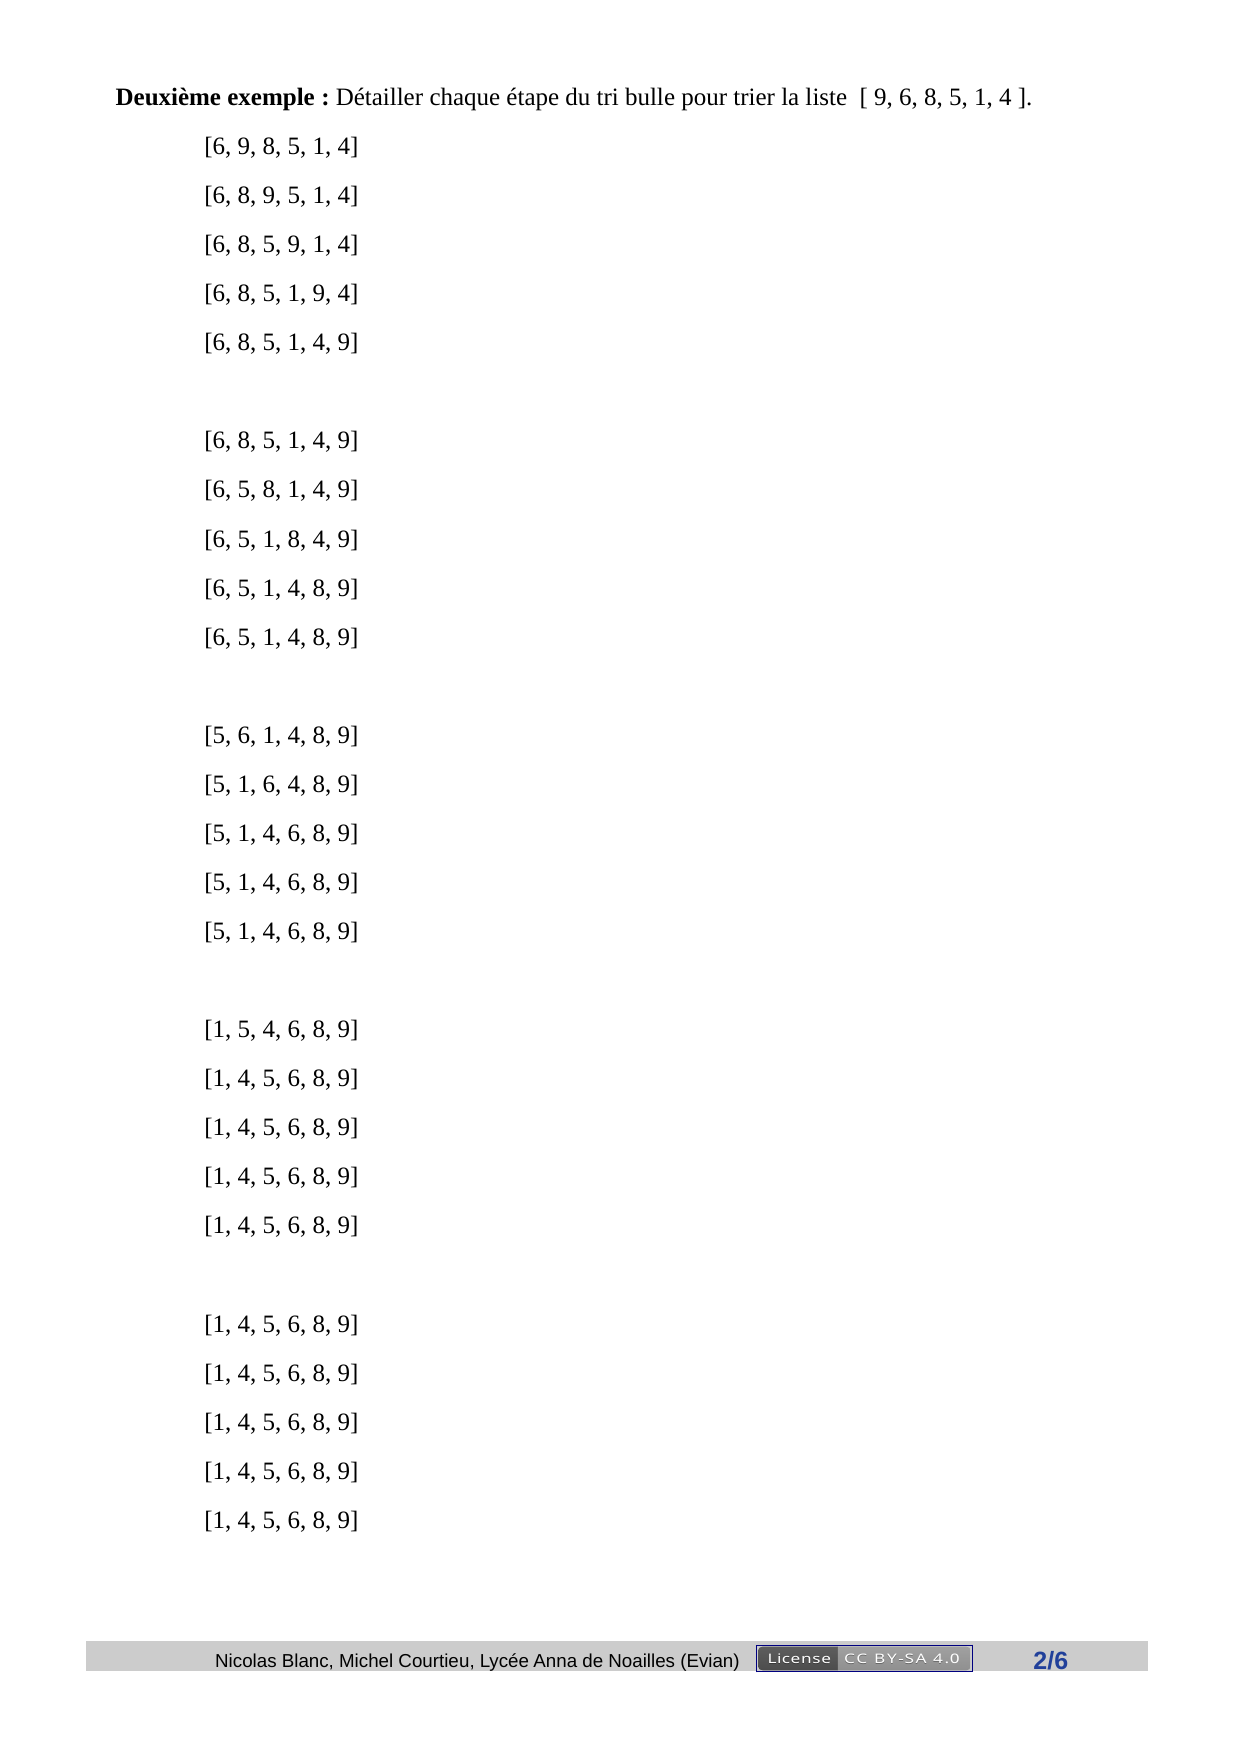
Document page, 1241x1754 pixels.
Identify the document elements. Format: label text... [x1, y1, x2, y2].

text [5, 1, 4, 6, 8, 9] [204, 916, 1148, 945]
text [6, 8, 5, 1, 9, 4] [204, 278, 1148, 307]
text [6, 8, 5, 1, 4, 9] [204, 327, 1148, 356]
text [5, 1, 6, 4, 8, 9] [204, 769, 1148, 798]
text [1, 5, 4, 6, 8, 9] [204, 1014, 1148, 1043]
text [6, 8, 5, 1, 4, 9] [204, 426, 1148, 454]
text [1, 4, 5, 6, 8, 9] [204, 1456, 1148, 1484]
text [6, 9, 8, 5, 1, 4] [204, 131, 1148, 160]
text [6, 5, 8, 1, 4, 9] [204, 474, 1148, 503]
text [5, 6, 1, 4, 8, 9] [204, 720, 1148, 749]
text Deuxième exemple : Détailler chaque étape du tri bulle pour trier la liste [ 9, 6, 8, 5, 1, 4 ]. [115, 82, 1148, 111]
text [6, 5, 1, 4, 8, 9] [204, 622, 1148, 651]
text [5, 1, 4, 6, 8, 9] [204, 867, 1148, 896]
text [1, 4, 5, 6, 8, 9] [204, 1309, 1148, 1337]
text [1, 4, 5, 6, 8, 9] [204, 1211, 1148, 1239]
text [6, 8, 9, 5, 1, 4] [204, 180, 1148, 209]
text [1, 4, 5, 6, 8, 9] [204, 1161, 1148, 1190]
text [6, 5, 1, 4, 8, 9] [204, 573, 1148, 601]
text [1, 4, 5, 6, 8, 9] [204, 1112, 1148, 1141]
text [6, 5, 1, 8, 4, 9] [204, 524, 1148, 552]
text [1, 4, 5, 6, 8, 9] [204, 1063, 1148, 1092]
text [6, 8, 5, 9, 1, 4] [204, 229, 1148, 258]
text [5, 1, 4, 6, 8, 9] [204, 818, 1148, 847]
text [1, 4, 5, 6, 8, 9] [204, 1358, 1148, 1386]
text [1, 4, 5, 6, 8, 9] [204, 1407, 1148, 1436]
text [1, 4, 5, 6, 8, 9] [204, 1505, 1148, 1534]
